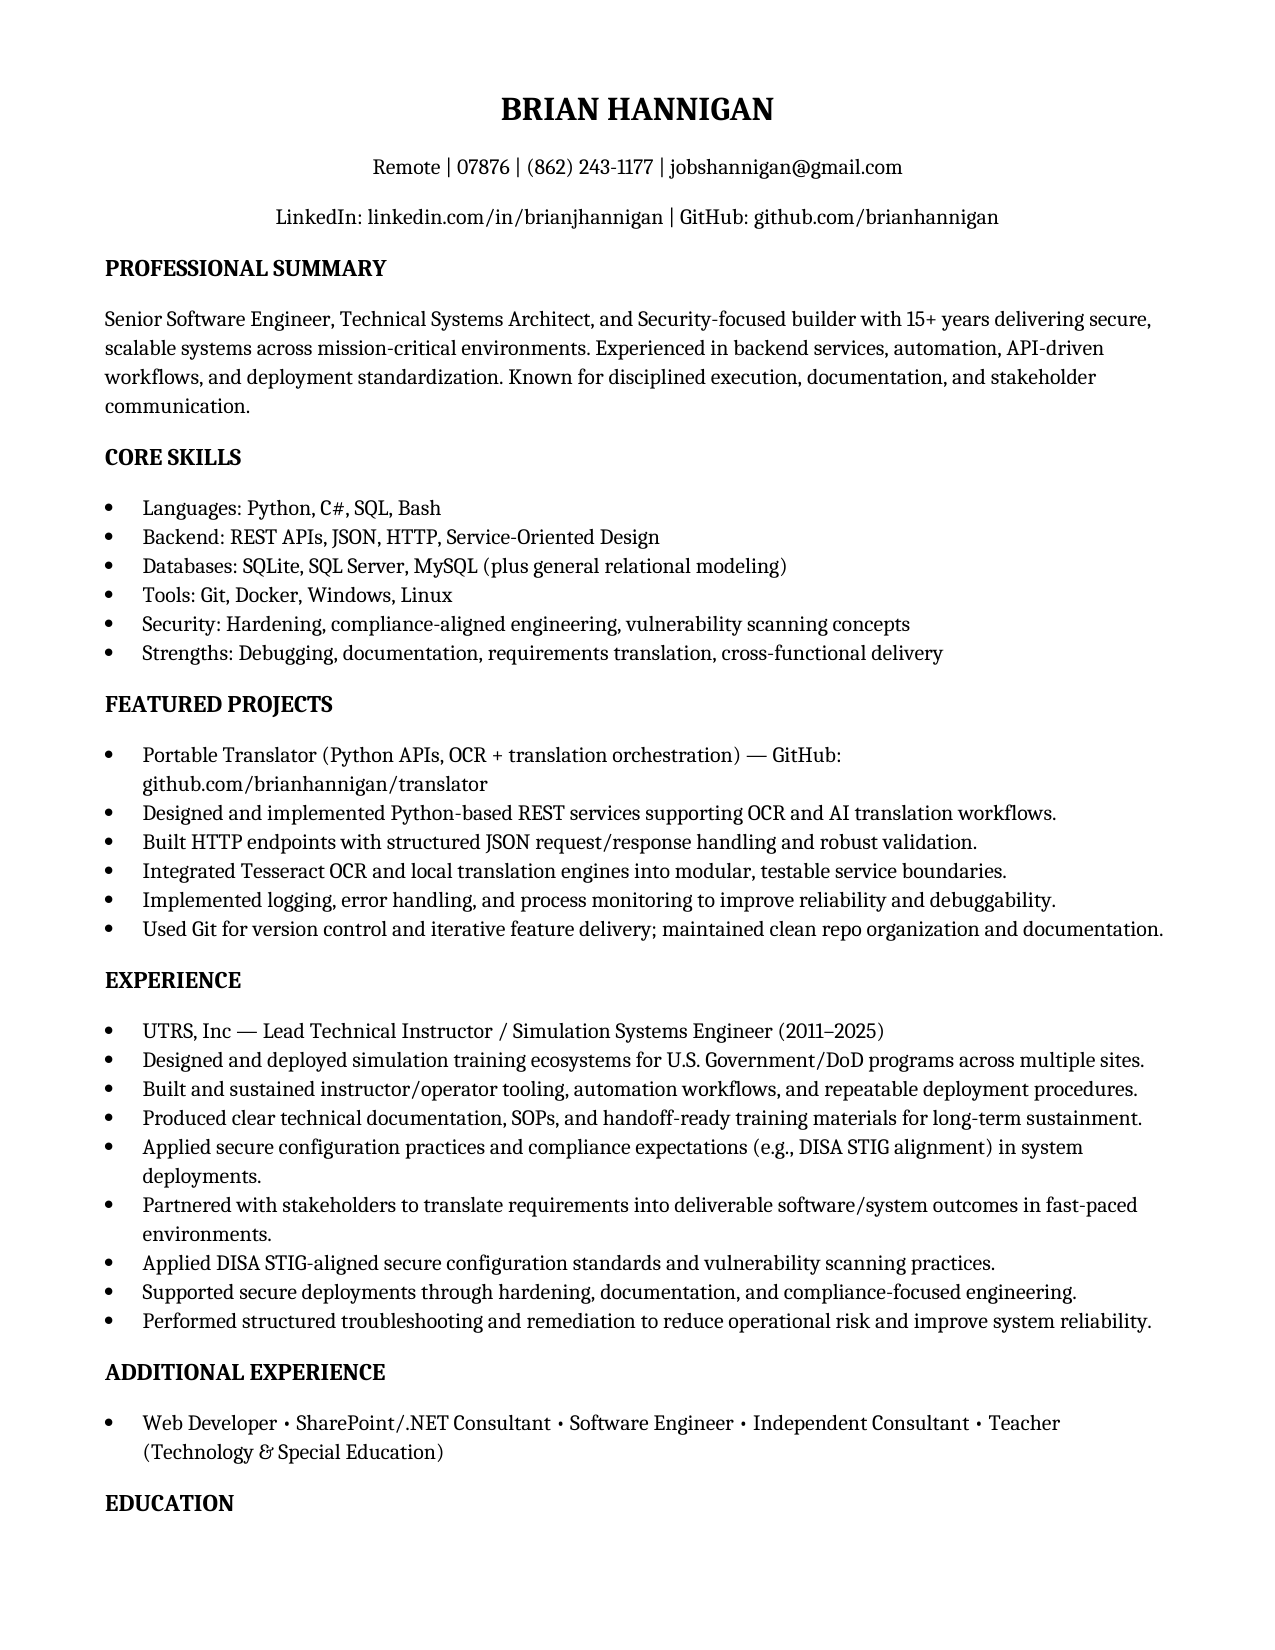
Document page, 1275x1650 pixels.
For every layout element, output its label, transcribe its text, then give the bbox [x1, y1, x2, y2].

text FEATURED PROJECTS [105, 691, 1170, 718]
list Applied secure configuration practices and compliance expectations (e.g., DISA STIG alignment) in system deployments. [105, 1135, 1170, 1189]
list Built HTTP endpoints with structured JSON request/response handling and robust validation. [105, 830, 1170, 855]
list Supported secure deployments through hardening, documentation, and compliance-focused engineering. [105, 1280, 1170, 1305]
list Implemented logging, error handling, and process monitoring to improve reliability and debuggability. [105, 888, 1170, 913]
list Strengths: Debugging, documentation, requirements translation, cross-functional delivery [105, 641, 1170, 666]
list Languages: Python, C#, SQL, Bash [105, 496, 1170, 521]
list Used Git for version control and iterative feature delivery; maintained clean repo organization and documentation. [105, 917, 1170, 942]
list Designed and deployed simulation training ecosystems for U.S. Government/DoD programs across multiple sites. [105, 1048, 1170, 1073]
text BRIAN HANNIGAN [105, 90, 1170, 128]
list Databases: SQLite, SQL Server, MySQL (plus general relational modeling) [105, 554, 1170, 579]
text LinkedIn: linkedin.com/in/brianjhannigan | GitHub: github.com/brianhannigan [105, 205, 1170, 230]
text Senior Software Engineer, Technical Systems Architect, and Security-focused builder with 15+ years delivering secure, scalable systems across mission-critical environments. Experienced in backend services, automation, API-driven workflows, and deployment standardization. Known for disciplined execution, documentation, and stakeholder communication. [105, 307, 1170, 419]
text ADDITIONAL EXPERIENCE [105, 1359, 1170, 1386]
list Built and sustained instructor/operator tooling, automation workflows, and repeatable deployment procedures. [105, 1077, 1170, 1102]
text Remote | 07876 | (862) 243-1177 | jobshannigan@gmail.com [105, 155, 1170, 180]
list Security: Hardening, compliance-aligned engineering, vulnerability scanning concepts [105, 612, 1170, 637]
list Performed structured troubleshooting and remediation to reduce operational risk and improve system reliability. [105, 1309, 1170, 1334]
list Web Developer • SharePoint/.NET Consultant • Software Engineer • Independent Consultant • Teacher (Technology & Special Education) [105, 1411, 1170, 1465]
text CORE SKILLS [105, 444, 1170, 471]
list Portable Translator (Python APIs, OCR + translation orchestration) — GitHub: github.com/brianhannigan/translator [105, 743, 1170, 797]
list Applied DISA STIG-aligned secure configuration standards and vulnerability scanning practices. [105, 1251, 1170, 1276]
text EXPERIENCE [105, 967, 1170, 994]
list Tools: Git, Docker, Windows, Linux [105, 583, 1170, 608]
list UTRS, Inc — Lead Technical Instructor / Simulation Systems Engineer (2011–2025) [105, 1019, 1170, 1044]
text PROFESSIONAL SUMMARY [105, 254, 1170, 282]
text EDUCATION [105, 1490, 1170, 1517]
list Partnered with stakeholders to translate requirements into deliverable software/system outcomes in fast-paced environments. [105, 1193, 1170, 1247]
list Integrated Tesseract OCR and local translation engines into modular, testable service boundaries. [105, 859, 1170, 884]
list Produced clear technical documentation, SOPs, and handoff-ready training materials for long-term sustainment. [105, 1106, 1170, 1131]
list Designed and implemented Python-based REST services supporting OCR and AI translation workflows. [105, 801, 1170, 826]
list Backend: REST APIs, JSON, HTTP, Service-Oriented Design [105, 525, 1170, 550]
